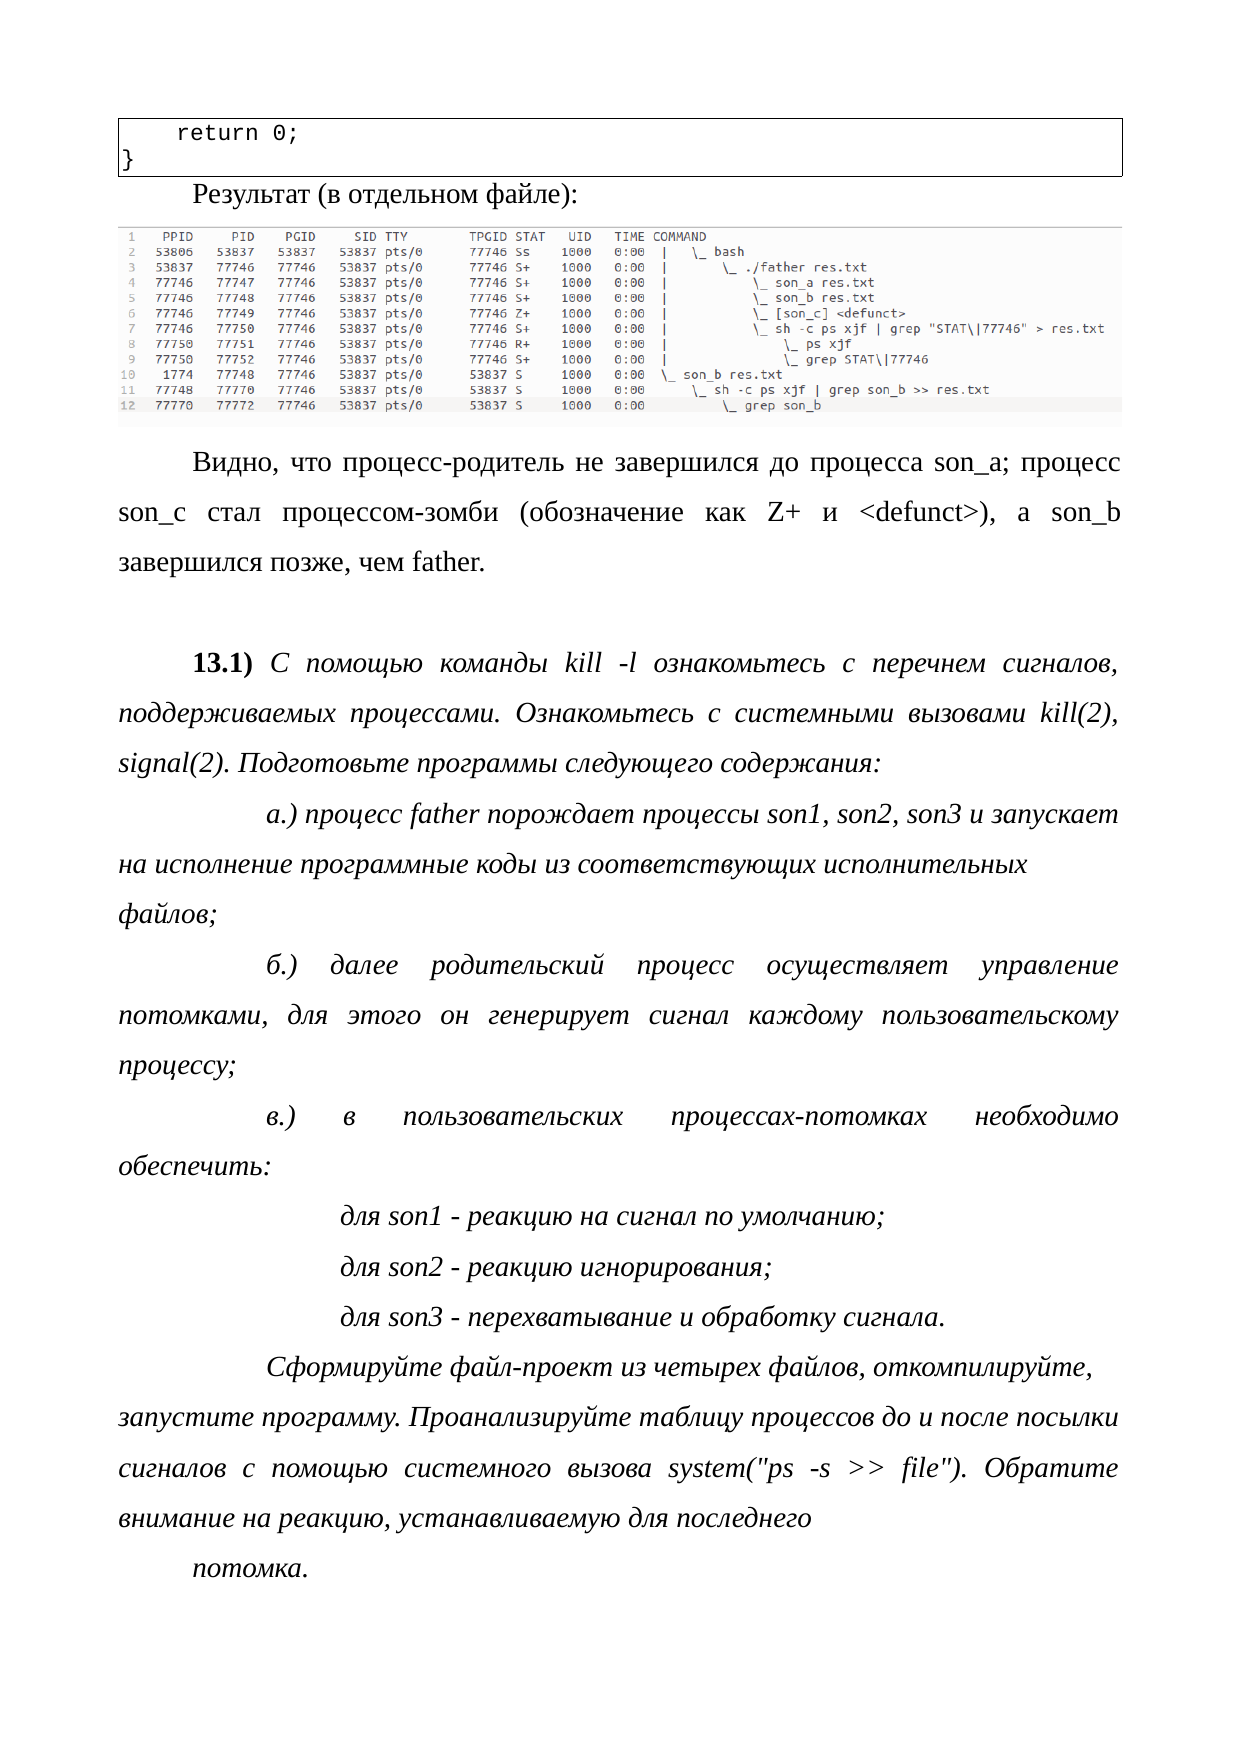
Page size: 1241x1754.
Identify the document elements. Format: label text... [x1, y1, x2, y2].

text в.) в пользовательских процессах-потомках необходимо обеспечить: [118, 1098, 1122, 1182]
picture [118, 226, 1123, 427]
text } [119, 144, 1122, 176]
text запустите программу. Проанализируйте таблицу процессов до и после посылки сигналов с помощью системного вызова system("ps -s >> file"). Обратите внимание на реакцию, устанавливаемую для последнего [118, 1399, 1122, 1534]
text Результат (в отдельном файле): [118, 177, 1122, 209]
text Сформируйте файл-проект из четырех файлов, откомпилируйте, [118, 1349, 1122, 1383]
text для son2 - реакцию игнорирования; [118, 1249, 1122, 1282]
text потомка. [118, 1551, 1122, 1584]
text 13.1) С помощью команды kill -l ознакомьтесь с перечнем сигналов, поддерживаемых процессами. Ознакомьтесь с системными вызовами kill(2), signal(2). Подготовьте программы следующего содержания: [118, 645, 1122, 779]
text для son3 - перехватывание и обработку сигнала. [118, 1299, 1122, 1332]
text а.) процесс father порождает процессы son1, son2, son3 и запускает на исполнение программные коды из соответствующих исполнительных [118, 796, 1122, 880]
text Видно, что процесс-родитель не завершился до процесса son_a; процесс son_c стал процессом-зомби (обозначение как Z+ и <defunct>), а son_b завершился позже, чем father. [118, 427, 1122, 578]
text б.) далее родительский процесс осуществляет управление потомками, для этого он генерирует сигнал каждому пользовательскому процессу; [118, 947, 1122, 1081]
text return 0; [119, 119, 1122, 144]
text для son1 - реакцию на сигнал по умолчанию; [118, 1198, 1122, 1232]
text файлов; [118, 896, 1122, 930]
